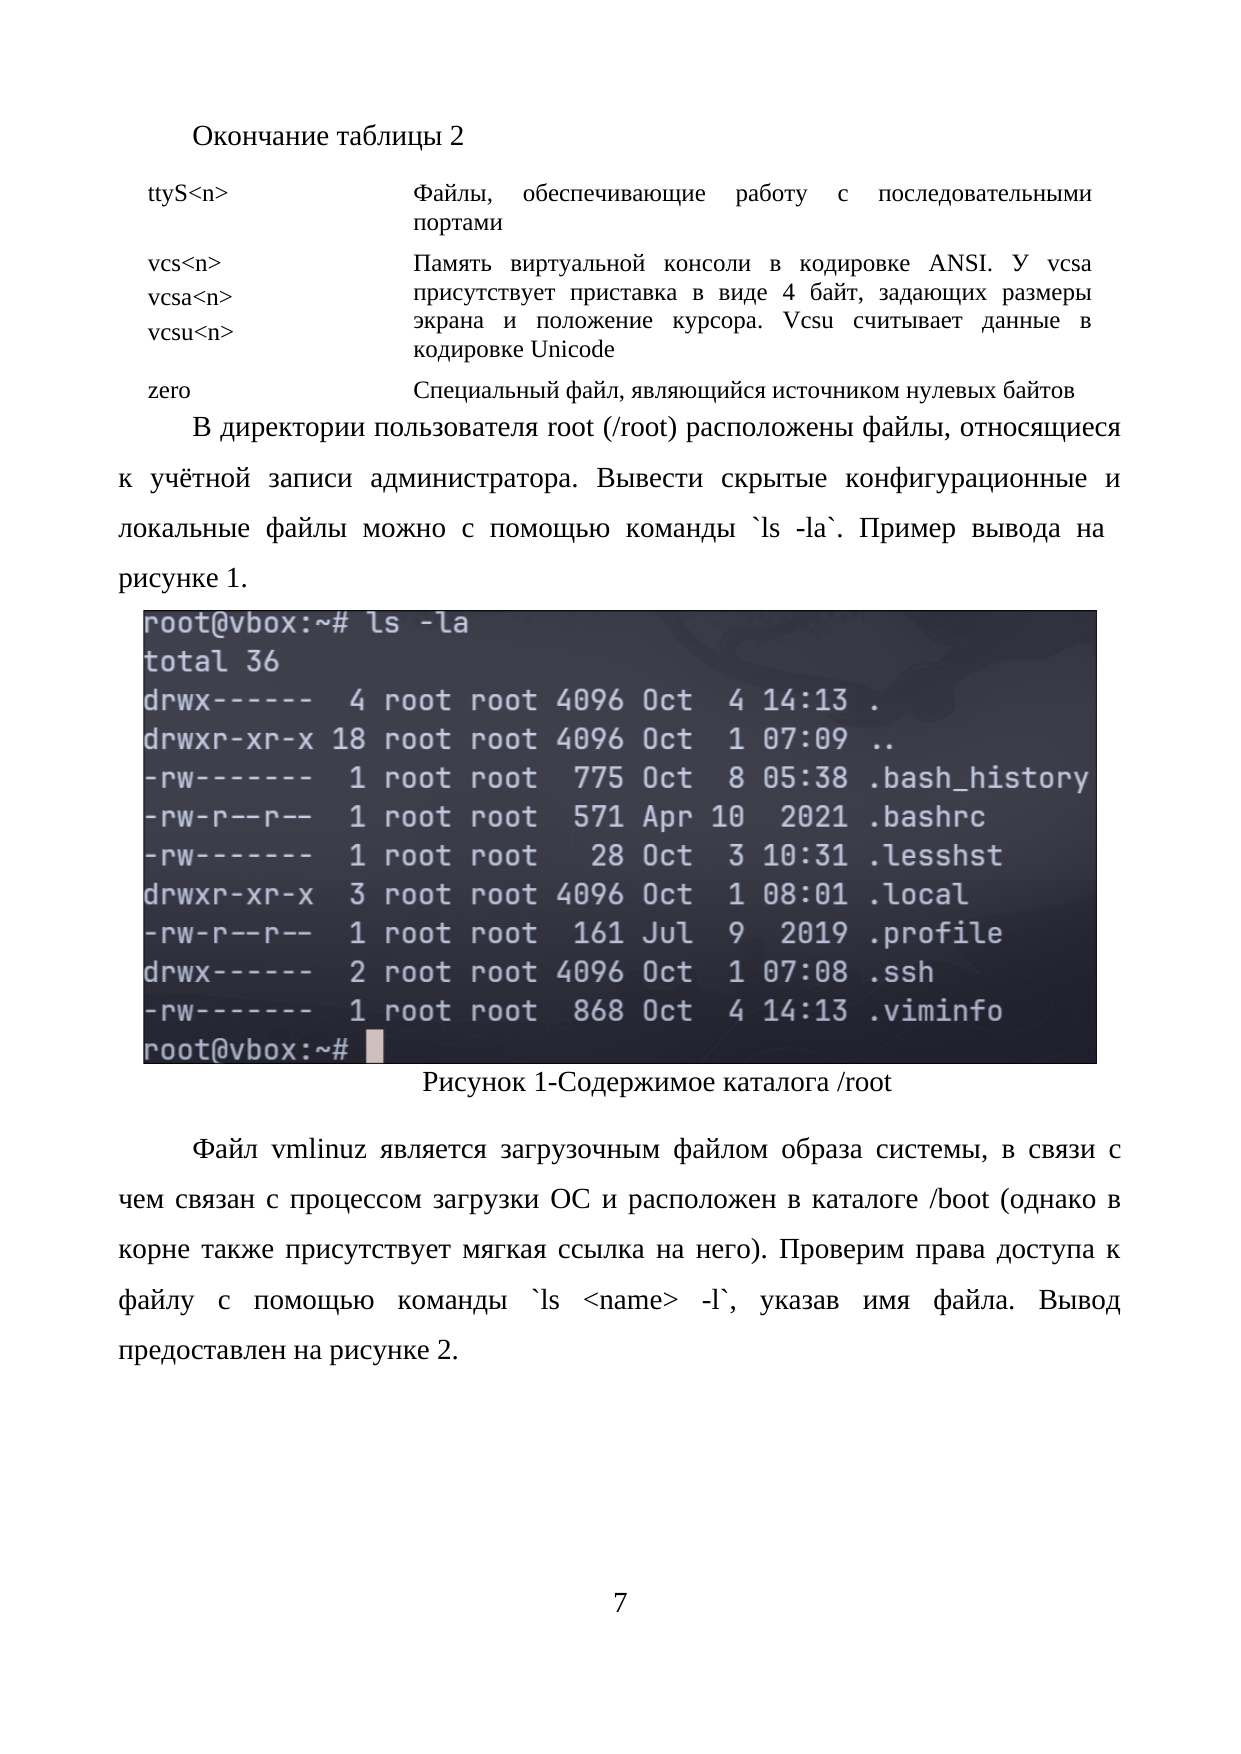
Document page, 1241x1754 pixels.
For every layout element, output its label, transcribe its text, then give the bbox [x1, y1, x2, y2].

table_cell zero [118, 369, 384, 409]
text Файл vmlinuz является загрузочным файлом образа системы, в связи с чем связан с процессом загрузки ОС и расположен в каталоге /boot (однако в корне также присутствует мягкая ссылка на него). Проверим права доступа к файлу с помощью команды `ls <name> -l`, указав имя файла. Вывод предоставлен на рисунке 2. [118, 1097, 1122, 1366]
table_cell Память виртуальной консоли в кодировке ANSI. У vcsa присутствует приставка в виде 4 байт, задающих размеры экрана и положение курсора. Vcsu считывает данные в кодировке Unicode [384, 242, 1122, 369]
picture [143, 610, 1097, 1064]
table_cell Специальный файл, являющийся источником нулевых байтов [384, 369, 1122, 409]
text Окончание таблицы 2 [118, 118, 1122, 152]
text В директории пользователя root (/root) расположены файлы, относящиеся к учётной записи администратора. Вывести скрытые конфигурационные и локальные файлы можно с помощью команды `ls -la`. Пример вывода на рисунке 1. [118, 409, 1122, 594]
table_header ttyS<n> [118, 173, 384, 242]
table_cell vcs<n> vcsa<n> vcsu<n> [118, 242, 384, 369]
table_header Файлы, обеспечивающие работу с последовательными портами [384, 173, 1122, 242]
text Рисунок 1-Содержимое каталога /root [118, 611, 1122, 1097]
